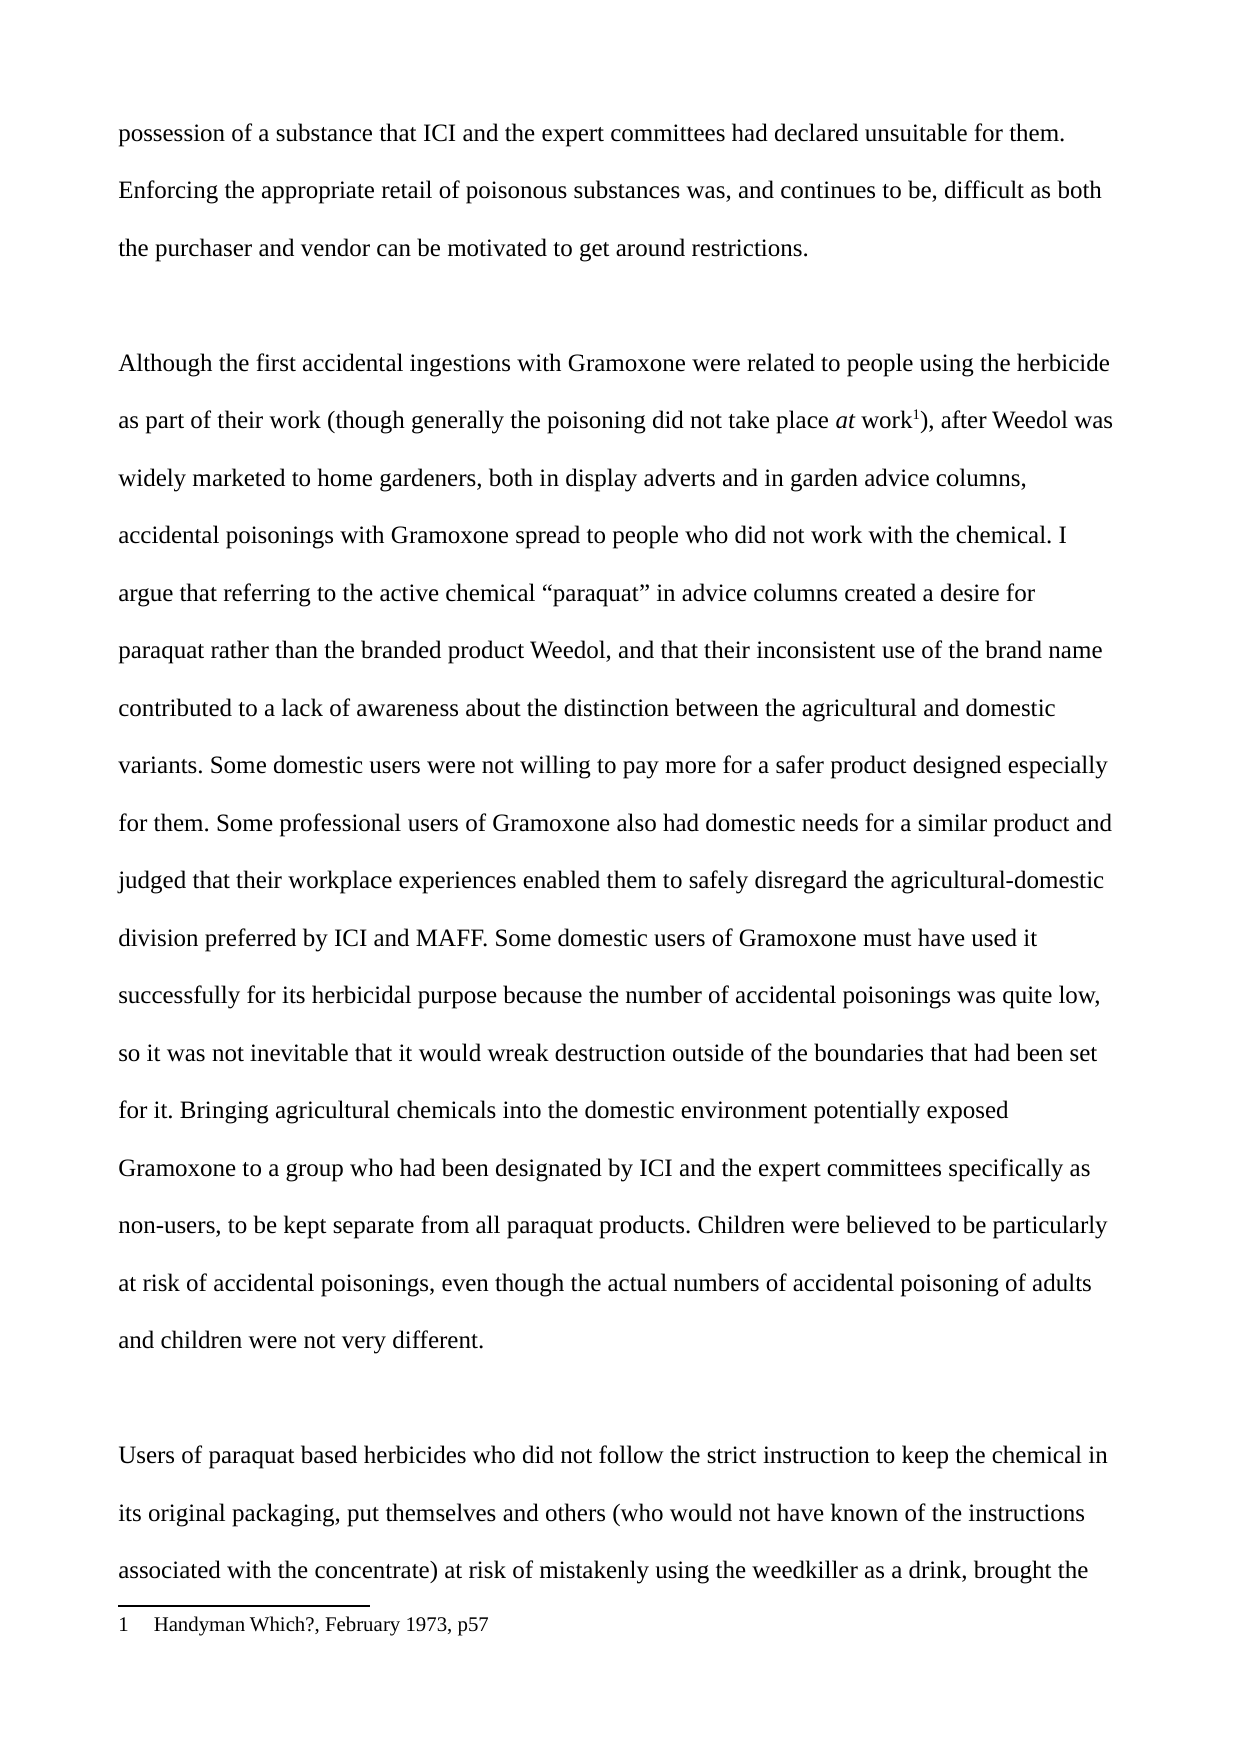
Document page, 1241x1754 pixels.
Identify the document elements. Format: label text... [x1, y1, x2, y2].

text Handyman Which?, February 1973, p57 [118, 1612, 1122, 1636]
text possession of a substance that ICI and the expert committees had declared unsuitable for them. Enforcing the appropriate retail of poisonous substances was, and continues to be, difficult as both the purchaser and vendor can be motivated to get around restrictions. [118, 118, 1122, 262]
text Although the first accidental ingestions with Gramoxone were related to people using the herbicide as part of their work (though generally the poisoning did not take place at work), after Weedol was widely marketed to home gardeners, both in display adverts and in garden advice columns, accidental poisonings with Gramoxone spread to people who did not work with the chemical. I argue that referring to the active chemical “paraquat” in advice columns created a desire for paraquat rather than the branded product Weedol, and that their inconsistent use of the brand name contributed to a lack of awareness about the distinction between the agricultural and domestic variants. Some domestic users were not willing to pay more for a safer product designed especially for them. Some professional users of Gramoxone also had domestic needs for a similar product and judged that their workplace experiences enabled them to safely disregard the agricultural-domestic division preferred by ICI and MAFF. Some domestic users of Gramoxone must have used it successfully for its herbicidal purpose because the number of accidental poisonings was quite low, so it was not inevitable that it would wreak destruction outside of the boundaries that had been set for it. Bringing agricultural chemicals into the domestic environment potentially exposed Gramoxone to a group who had been designated by ICI and the expert committees specifically as non-users, to be kept separate from all paraquat products. Children were believed to be particularly at risk of accidental poisonings, even though the actual numbers of accidental poisoning of adults and children were not very different. [118, 348, 1122, 1354]
text Users of paraquat based herbicides who did not follow the strict instruction to keep the chemical in its original packaging, put themselves and others (who would not have known of the instructions associated with the concentrate) at risk of mistakenly using the weedkiller as a drink, brought the [118, 1441, 1122, 1584]
